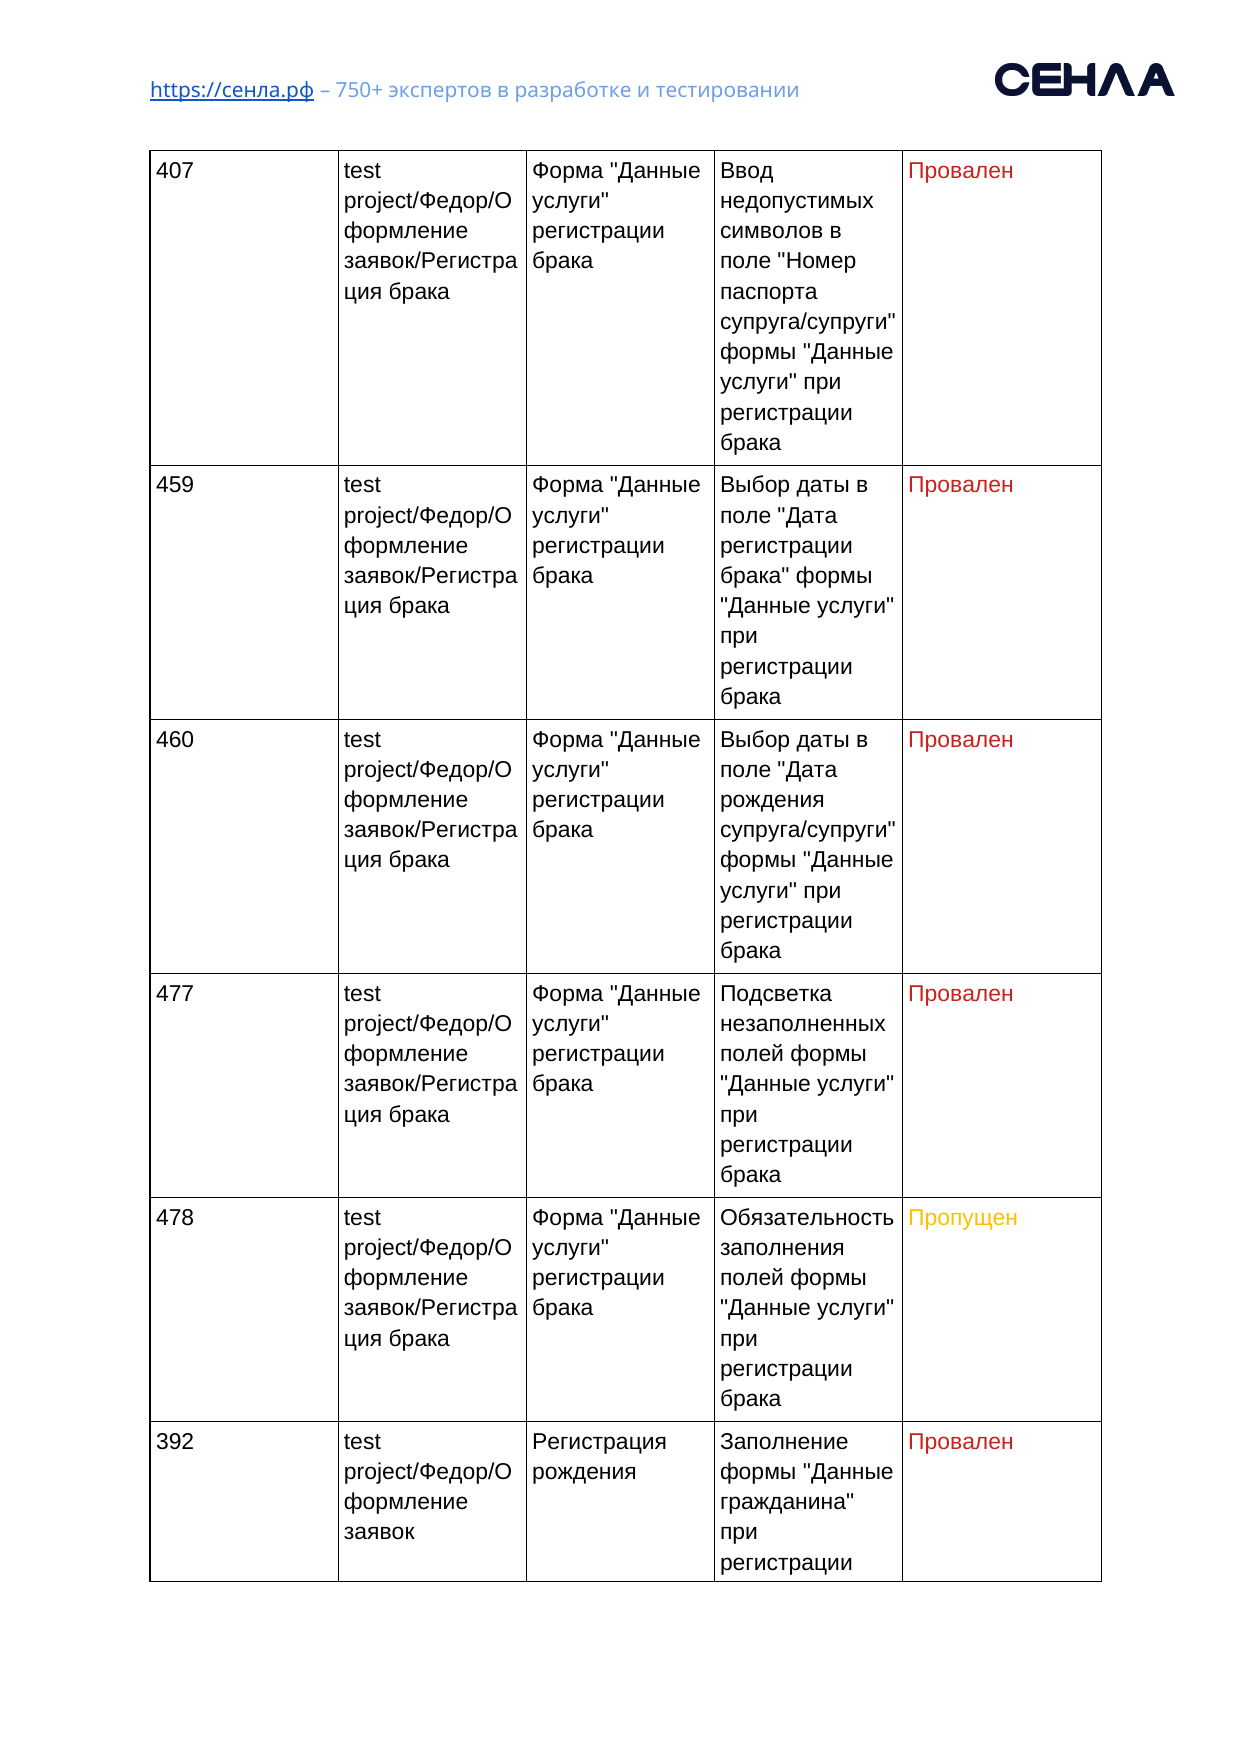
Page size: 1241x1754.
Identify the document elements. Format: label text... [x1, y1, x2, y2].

table_cell 392 [151, 1422, 338, 1581]
table_cell test project/Федор/Оформление заявок [339, 1422, 526, 1581]
table_cell Провален [903, 151, 1101, 464]
table_cell Провален [903, 1422, 1101, 1581]
table_cell Форма "Данные услуги" регистрации брака [527, 1198, 714, 1421]
table_cell Выбор даты в поле "Дата регистрации брака" формы "Данные услуги" при регистрации брака [715, 466, 902, 719]
table_cell Форма "Данные услуги" регистрации брака [527, 974, 714, 1197]
table_cell Подсветка незаполненных полей формы "Данные услуги" при регистрации брака [715, 974, 902, 1197]
table_cell Обязательность заполнения полей формы "Данные услуги" при регистрации брака [715, 1198, 902, 1421]
table_cell 407 [151, 151, 338, 464]
picture [1027, 66, 1159, 94]
table_cell 478 [151, 1198, 338, 1421]
table_cell Форма "Данные услуги" регистрации брака [527, 720, 714, 973]
table_cell test project/Федор/Оформление заявок/Регистрация брака [339, 466, 526, 719]
table_cell test project/Федор/Оформление заявок/Регистрация брака [339, 151, 526, 464]
table_cell Провален [903, 720, 1101, 973]
table_cell test project/Федор/Оформление заявок/Регистрация брака [339, 720, 526, 973]
table_cell Провален [903, 974, 1101, 1197]
table_cell Регистрация рождения [527, 1422, 714, 1581]
table_cell 460 [151, 720, 338, 973]
table_cell Провален [903, 466, 1101, 719]
table_cell Форма "Данные услуги" регистрации брака [527, 151, 714, 464]
table_cell test project/Федор/Оформление заявок/Регистрация брака [339, 974, 526, 1197]
table_cell Выбор даты в поле "Дата рождения супруга/супруги" формы "Данные услуги" при регистрации брака [715, 720, 902, 973]
table_cell 459 [151, 466, 338, 719]
table_cell 477 [151, 974, 338, 1197]
table_cell Пропущен [903, 1198, 1101, 1421]
table_cell Заполнение формы "Данные гражданина" при регистрации [715, 1422, 902, 1581]
table_cell Форма "Данные услуги" регистрации брака [527, 466, 714, 719]
table_cell test project/Федор/Оформление заявок/Регистрация брака [339, 1198, 526, 1421]
table_cell Ввод недопустимых символов в поле "Номер паспорта супруга/супруги" формы "Данные услуги" при регистрации брака [715, 151, 902, 464]
